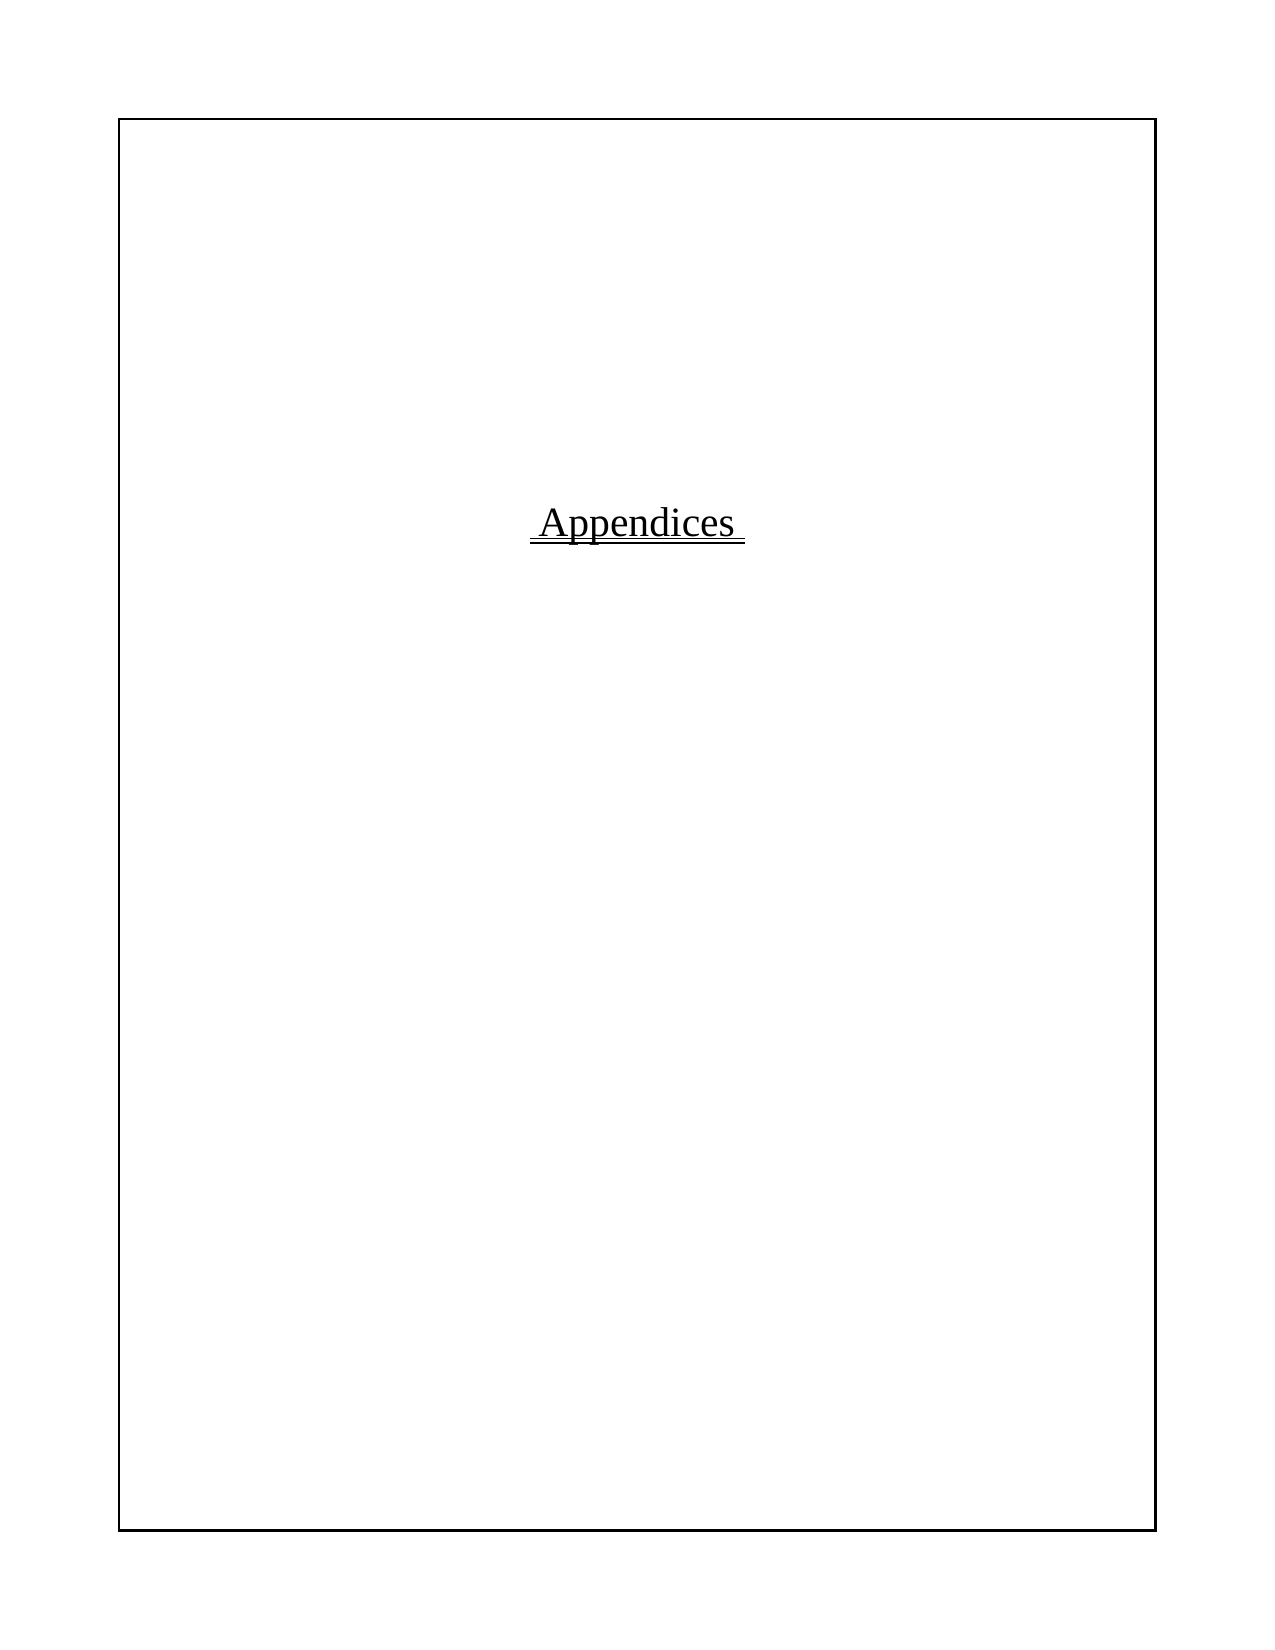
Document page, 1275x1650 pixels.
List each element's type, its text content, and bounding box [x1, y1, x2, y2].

text Appendices [123, 497, 1152, 545]
